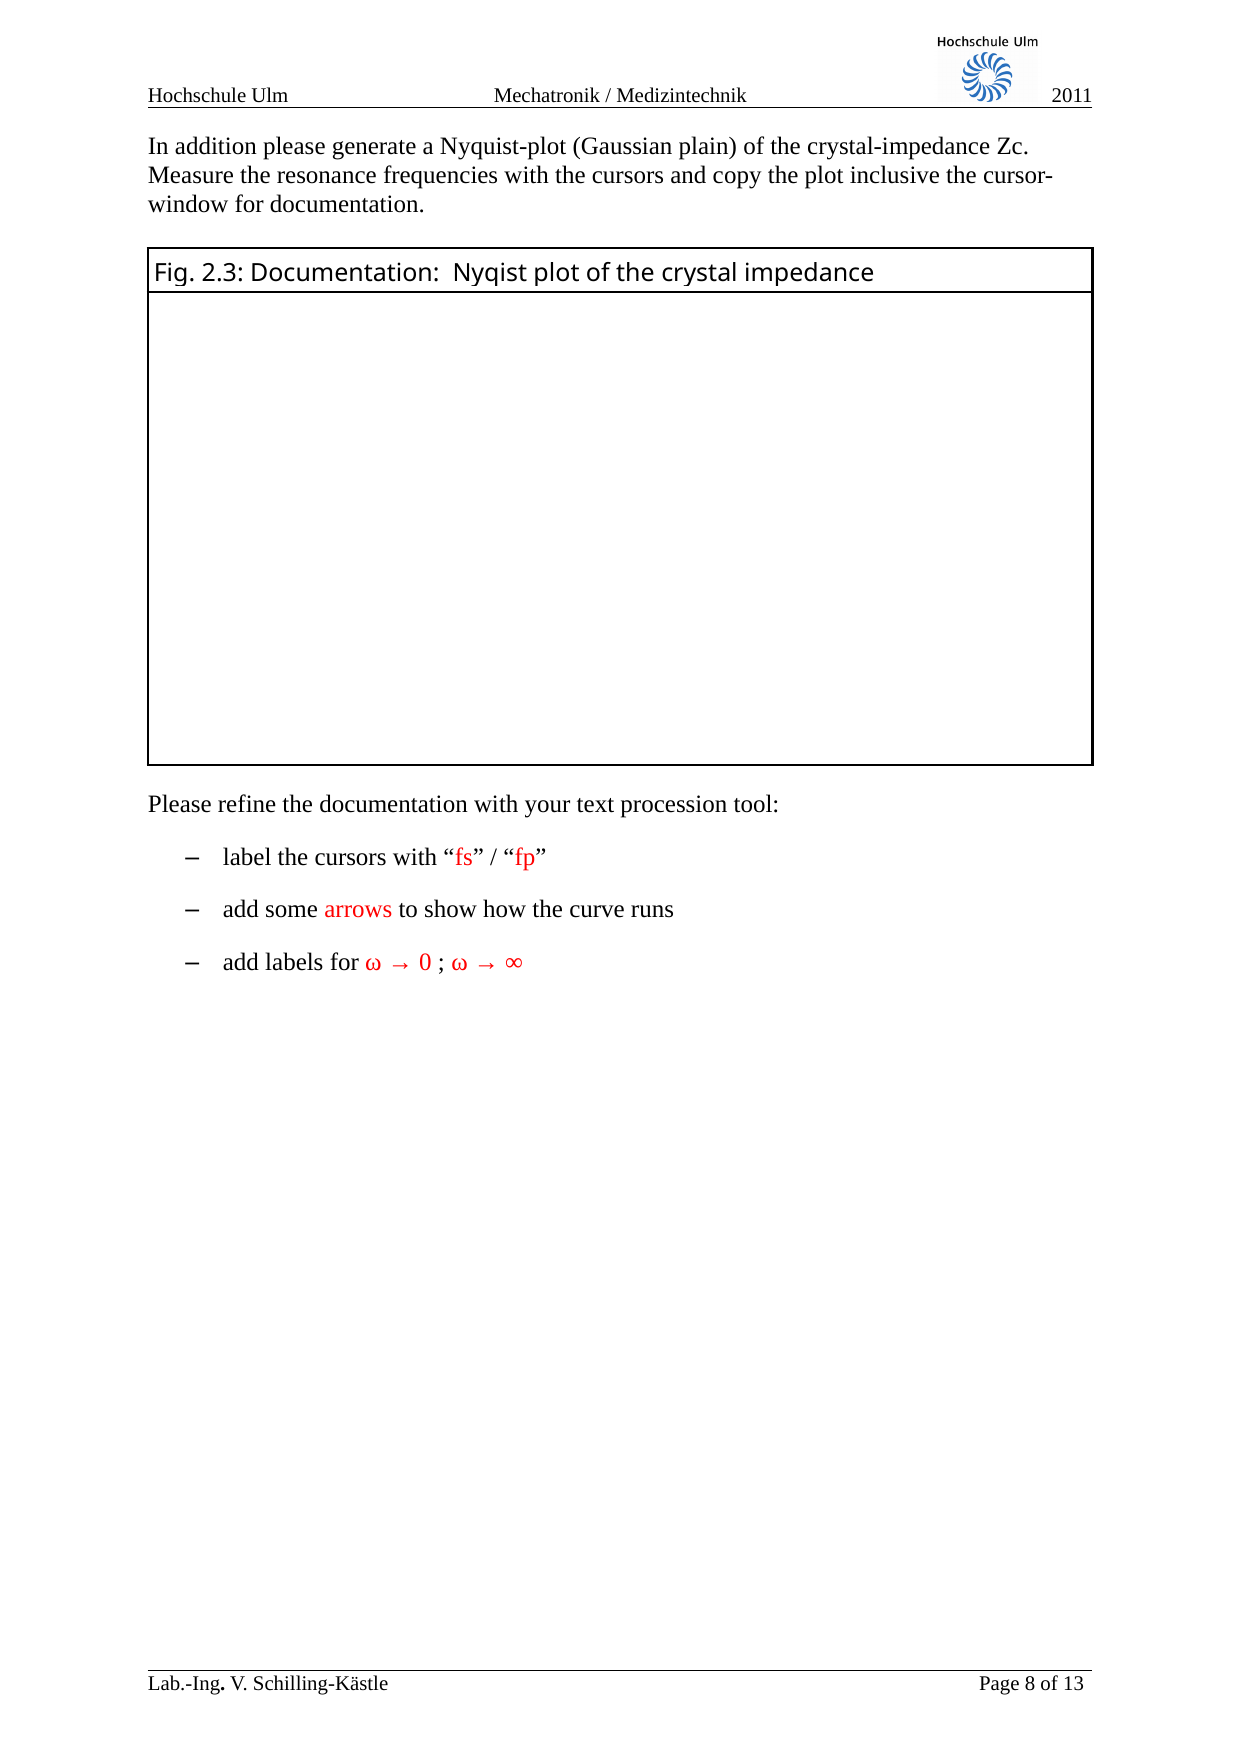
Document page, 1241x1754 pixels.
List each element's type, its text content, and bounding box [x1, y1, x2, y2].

table_cell [149, 293, 1091, 764]
text In addition please generate a Nyquist-plot (Gaussian plain) of the crystal-impedance Zc. Measure the resonance frequencies with the cursors and copy the plot inclusive the cursor-window for documentation. [148, 131, 1092, 218]
picture [933, 30, 1042, 106]
list label the cursors with “fs” / “fp” [185, 842, 1092, 871]
list add some arrows to show how the curve runs [185, 894, 1092, 923]
table_header Fig. 2.3: Documentation: Nyqist plot of the crystal impedance [149, 249, 1091, 291]
list add labels for ω → 0 ; ω → ∞ [185, 947, 1092, 975]
text Please refine the documentation with your text procession tool: [148, 789, 1092, 818]
